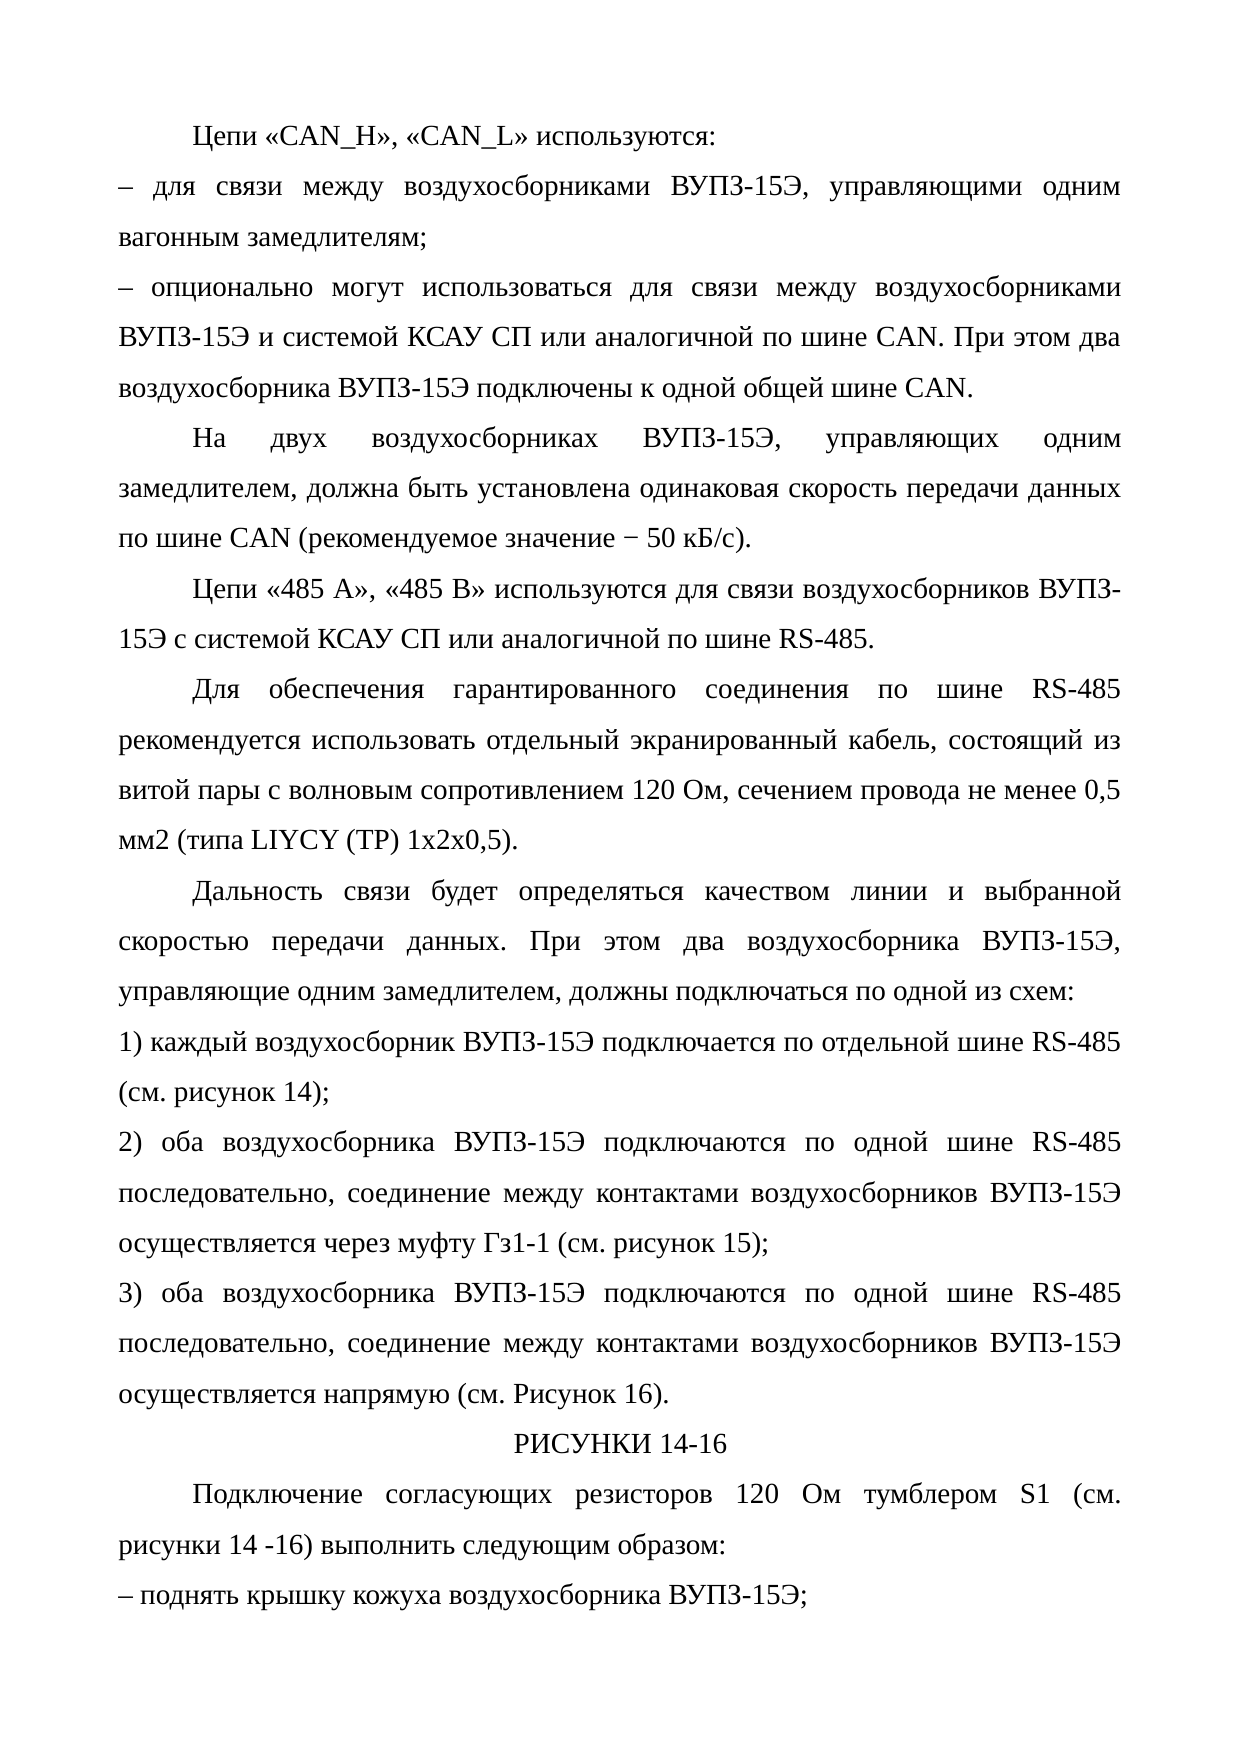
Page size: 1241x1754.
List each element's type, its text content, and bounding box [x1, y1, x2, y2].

text Для обеспечения гарантированного соединения по шине RS-485 рекомендуется использовать отдельный экранированный кабель, состоящий из витой пары с волновым сопротивлением 120 Ом, сечением провода не менее 0,5 мм2 (типа LIYCY (TP) 1х2х0,5). [118, 672, 1122, 856]
text – поднять крышку кожуха воздухосборника ВУПЗ-15Э; [118, 1577, 1122, 1611]
text – опционально могут использоваться для связи между воздухосборниками ВУПЗ-15Э и системой КСАУ СП или аналогичной по шине CAN. При этом два воздухосборника ВУПЗ-15Э подключены к одной общей шине CAN. [118, 269, 1122, 403]
text На двух воздухосборниках ВУПЗ-15Э, управляющих одним замедлителем, должна быть установлена одинаковая скорость передачи данных по шине CAN (рекомендуемое значение − 50 кБ/с). [118, 420, 1122, 554]
text 2) оба воздухосборника ВУПЗ-15Э подключаются по одной шине RS-485 последовательно, соединение между контактами воздухосборников ВУПЗ-15Э осуществляется через муфту Гз1-1 (см. рисунок 15); [118, 1124, 1122, 1258]
text Цепи «CAN_H», «CAN_L» используются: [118, 118, 1122, 152]
text – для связи между воздухосборниками ВУПЗ-15Э, управляющими одним вагонным замедлителям; [118, 168, 1122, 252]
text 1) каждый воздухосборник ВУПЗ-15Э подключается по отдельной шине RS-485 (см. рисунок 14); [118, 1024, 1122, 1108]
text 3) оба воздухосборника ВУПЗ-15Э подключаются по одной шине RS-485 последовательно, соединение между контактами воздухосборников ВУПЗ-15Э осуществляется напрямую (см. Рисунок 16). [118, 1275, 1122, 1409]
text Дальность связи будет определяться качеством линии и выбранной скоростью передачи данных. При этом два воздухосборника ВУПЗ-15Э, управляющие одним замедлителем, должны подключаться по одной из схем: [118, 873, 1122, 1007]
text Цепи «485 А», «485 В» используются для связи воздухосборников ВУПЗ-15Э с системой КСАУ СП или аналогичной по шине RS-485. [118, 571, 1122, 655]
text РИСУНКИ 14-16 [118, 1426, 1122, 1460]
text Подключение согласующих резисторов 120 Ом тумблером S1 (см. рисунки 14 -16) выполнить следующим образом: [118, 1477, 1122, 1560]
